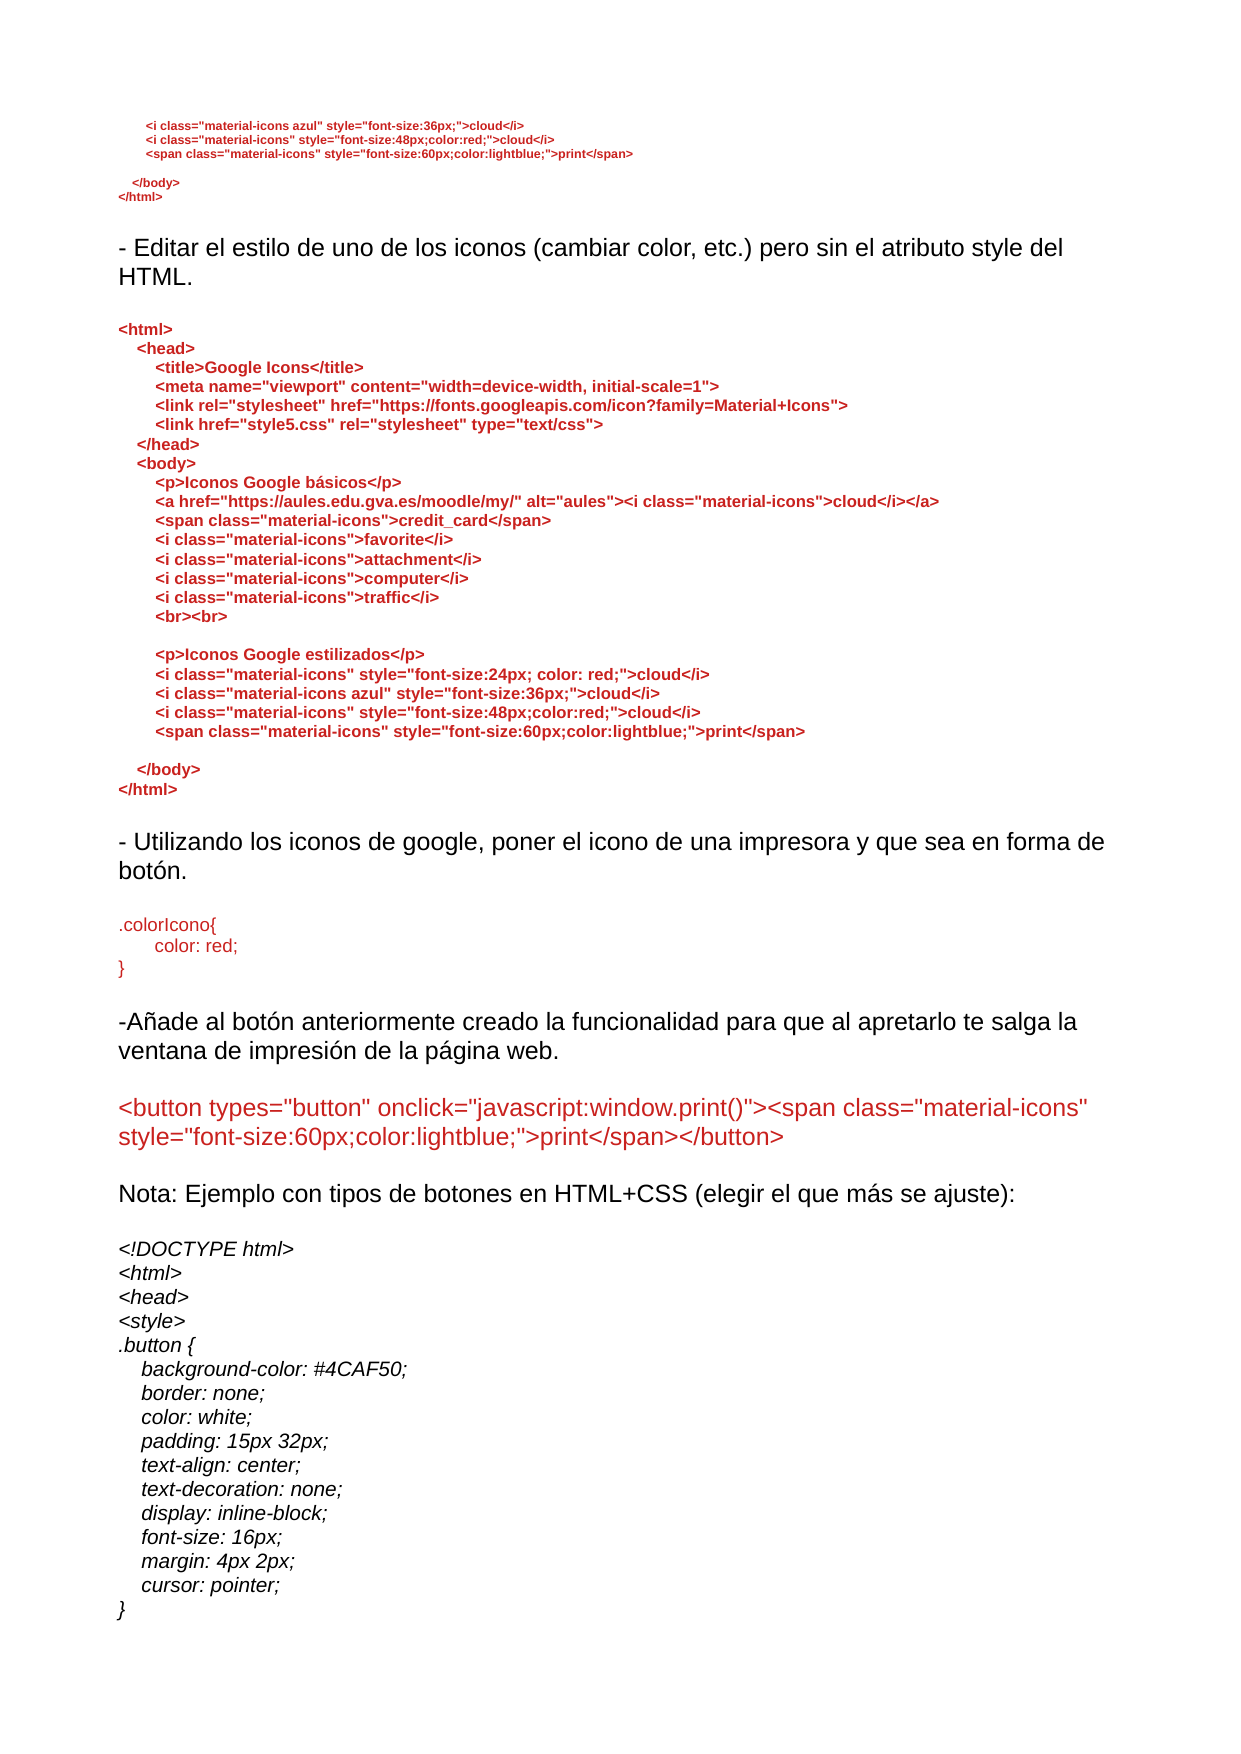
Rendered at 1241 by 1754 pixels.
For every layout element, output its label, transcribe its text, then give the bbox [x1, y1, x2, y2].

text color: white; [118, 1405, 1122, 1429]
text <i class="material-icons">attachment</i> [118, 549, 1122, 568]
text .button { [118, 1333, 1122, 1357]
text <p>Iconos Google básicos</p> [118, 473, 1122, 492]
text <span class="material-icons">credit_card</span> [118, 511, 1122, 530]
text <html> [118, 319, 1122, 338]
text <i class="material-icons">favorite</i> [118, 530, 1122, 549]
text } [118, 957, 1122, 978]
text </body> [118, 176, 1122, 190]
text <p>Iconos Google estilizados</p> [118, 645, 1122, 664]
text border: none; [118, 1381, 1122, 1405]
text - Editar el estilo de uno de los iconos (cambiar color, etc.) pero sin el atributo style del HTML. [118, 233, 1122, 291]
text <body> [118, 453, 1122, 473]
text <i class="material-icons">computer</i> [118, 568, 1122, 588]
text <link rel="stylesheet" href="https://fonts.googleapis.com/icon?family=Material+Icons"> [118, 396, 1122, 415]
text text-decoration: none; [118, 1477, 1122, 1501]
text <style> [118, 1309, 1122, 1333]
text <i class="material-icons">traffic</i> [118, 588, 1122, 607]
text } [118, 1596, 1122, 1620]
text cursor: pointer; [118, 1572, 1122, 1596]
text <link href="style5.css" rel="stylesheet" type="text/css"> [118, 415, 1122, 434]
text padding: 15px 32px; [118, 1429, 1122, 1453]
text <i class="material-icons" style="font-size:24px; color: red;">cloud</i> [118, 664, 1122, 683]
text <span class="material-icons" style="font-size:60px;color:lightblue;">print</span> [118, 147, 1122, 161]
text </html> [118, 779, 1122, 798]
text <a href="https://aules.edu.gva.es/moodle/my/" alt="aules"><i class="material-icons">cloud</i></a> [118, 492, 1122, 511]
text <meta name="viewport" content="width=device-width, initial-scale=1"> [118, 377, 1122, 396]
text - Utilizando los iconos de google, poner el icono de una impresora y que sea en forma de botón. [118, 827, 1122, 885]
text margin: 4px 2px; [118, 1548, 1122, 1572]
text <i class="material-icons" style="font-size:48px;color:red;">cloud</i> [118, 703, 1122, 722]
text <i class="material-icons azul" style="font-size:36px;">cloud</i> [118, 118, 1122, 132]
text background-color: #4CAF50; [118, 1357, 1122, 1381]
text <span class="material-icons" style="font-size:60px;color:lightblue;">print</span> [118, 722, 1122, 741]
text .colorIcono{ [118, 913, 1122, 935]
text <button types="button" onclick="javascript:window.print()"><span class="material-icons" style="font-size:60px;color:lightblue;">print</span></button> [118, 1093, 1122, 1151]
text <!DOCTYPE html> [118, 1237, 1122, 1261]
text <head> [118, 338, 1122, 358]
text <i class="material-icons" style="font-size:48px;color:red;">cloud</i> [118, 132, 1122, 147]
text </body> [118, 760, 1122, 779]
text </head> [118, 434, 1122, 453]
text -Añade al botón anteriormente creado la funcionalidad para que al apretarlo te salga la ventana de impresión de la página web. [118, 1007, 1122, 1064]
text <title>Google Icons</title> [118, 358, 1122, 377]
text <html> [118, 1261, 1122, 1285]
text </html> [118, 190, 1122, 204]
text <br><br> [118, 607, 1122, 626]
text font-size: 16px; [118, 1524, 1122, 1548]
text <head> [118, 1285, 1122, 1309]
text Nota: Ejemplo con tipos de botones en HTML+CSS (elegir el que más se ajuste): [118, 1179, 1122, 1208]
text display: inline-block; [118, 1501, 1122, 1524]
text <i class="material-icons azul" style="font-size:36px;">cloud</i> [118, 683, 1122, 703]
text color: red; [118, 935, 1122, 957]
text text-align: center; [118, 1453, 1122, 1477]
